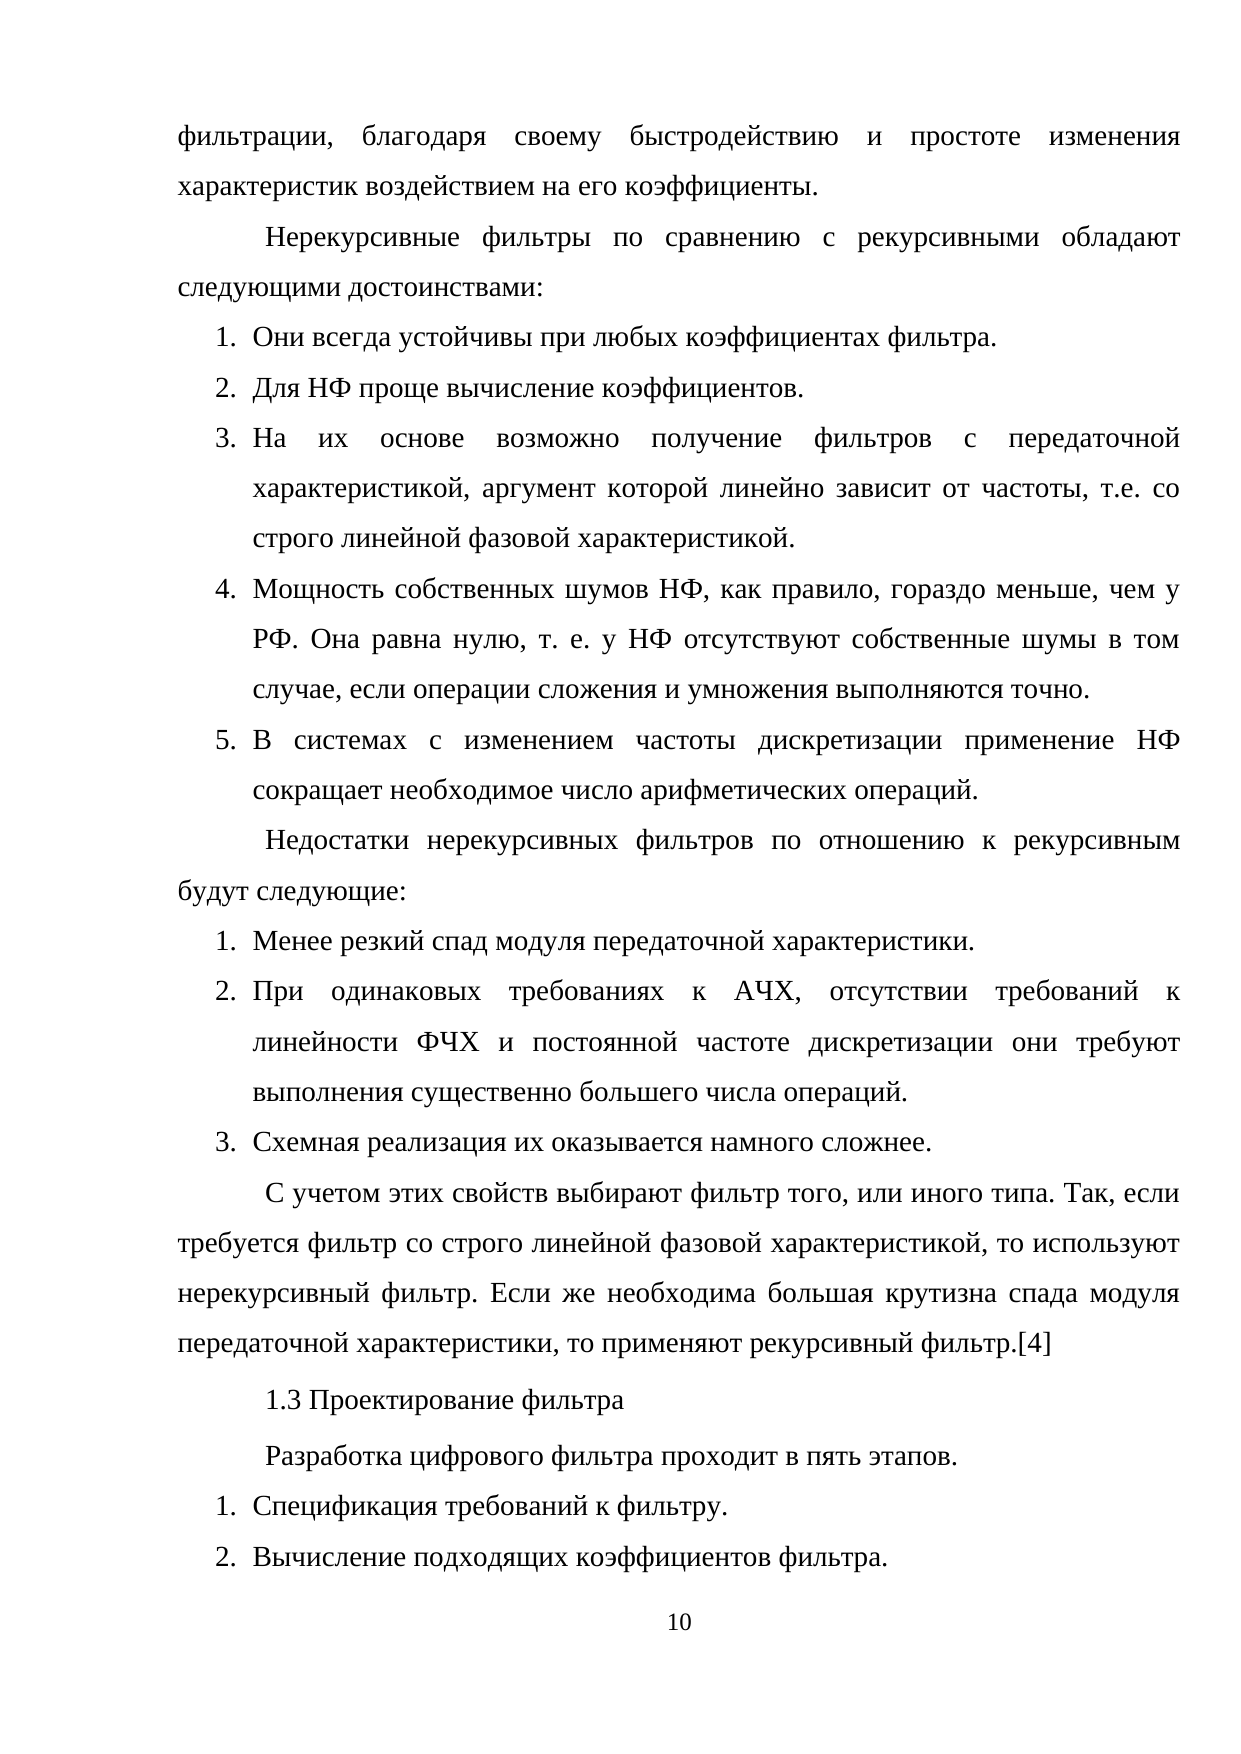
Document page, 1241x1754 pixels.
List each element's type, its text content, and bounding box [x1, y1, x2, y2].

list Мощность собственных шумов НФ, как правило, гораздо меньше, чем у РФ. Она равна нулю, т. е. у НФ отсутствуют собственные шумы в том случае, если операции сложения и умножения выполняются точно. [215, 571, 1181, 705]
subtitle 1.3 Проектирование фильтра [177, 1382, 1181, 1415]
list Спецификация требований к фильтру. [215, 1488, 1181, 1522]
list Схемная реализация их оказывается намного сложнее. [215, 1124, 1181, 1158]
list Менее резкий спад модуля передаточной характеристики. [215, 923, 1181, 957]
list Они всегда устойчивы при любых коэффициентах фильтра. [215, 319, 1181, 353]
list В системах с изменением частоты дискретизации применение НФ сокращает необходимое число арифметических операций. [215, 722, 1181, 806]
list Для НФ проще вычисление коэффициентов. [215, 370, 1181, 403]
text фильтрации, благодаря своему быстродействию и простоте изменения характеристик воздействием на его коэффициенты. [177, 118, 1181, 202]
text С учетом этих свойств выбирают фильтр того, или иного типа. Так, если требуется фильтр со строго линейной фазовой характеристикой, то используют нерекурсивный фильтр. Если же необходима большая крутизна спада модуля передаточной характеристики, то применяют рекурсивный фильтр.[4] [177, 1175, 1181, 1359]
list Вычисление подходящих коэффициентов фильтра. [215, 1539, 1181, 1572]
text Разработка цифрового фильтра проходит в пять этапов. [177, 1438, 1181, 1472]
text Недостатки нерекурсивных фильтров по отношению к рекурсивным будут следующие: [177, 822, 1181, 906]
text Нерекурсивные фильтры по сравнению с рекурсивными обладают следующими достоинствами: [177, 219, 1181, 303]
list При одинаковых требованиях к АЧХ, отсутствии требований к линейности ФЧХ и постоянной частоте дискретизации они требуют выполнения существенно большего числа операций. [215, 973, 1181, 1108]
list На их основе возможно получение фильтров с передаточной характеристикой, аргумент которой линейно зависит от частоты, т.е. со строго линейной фазовой характеристикой. [215, 420, 1181, 554]
